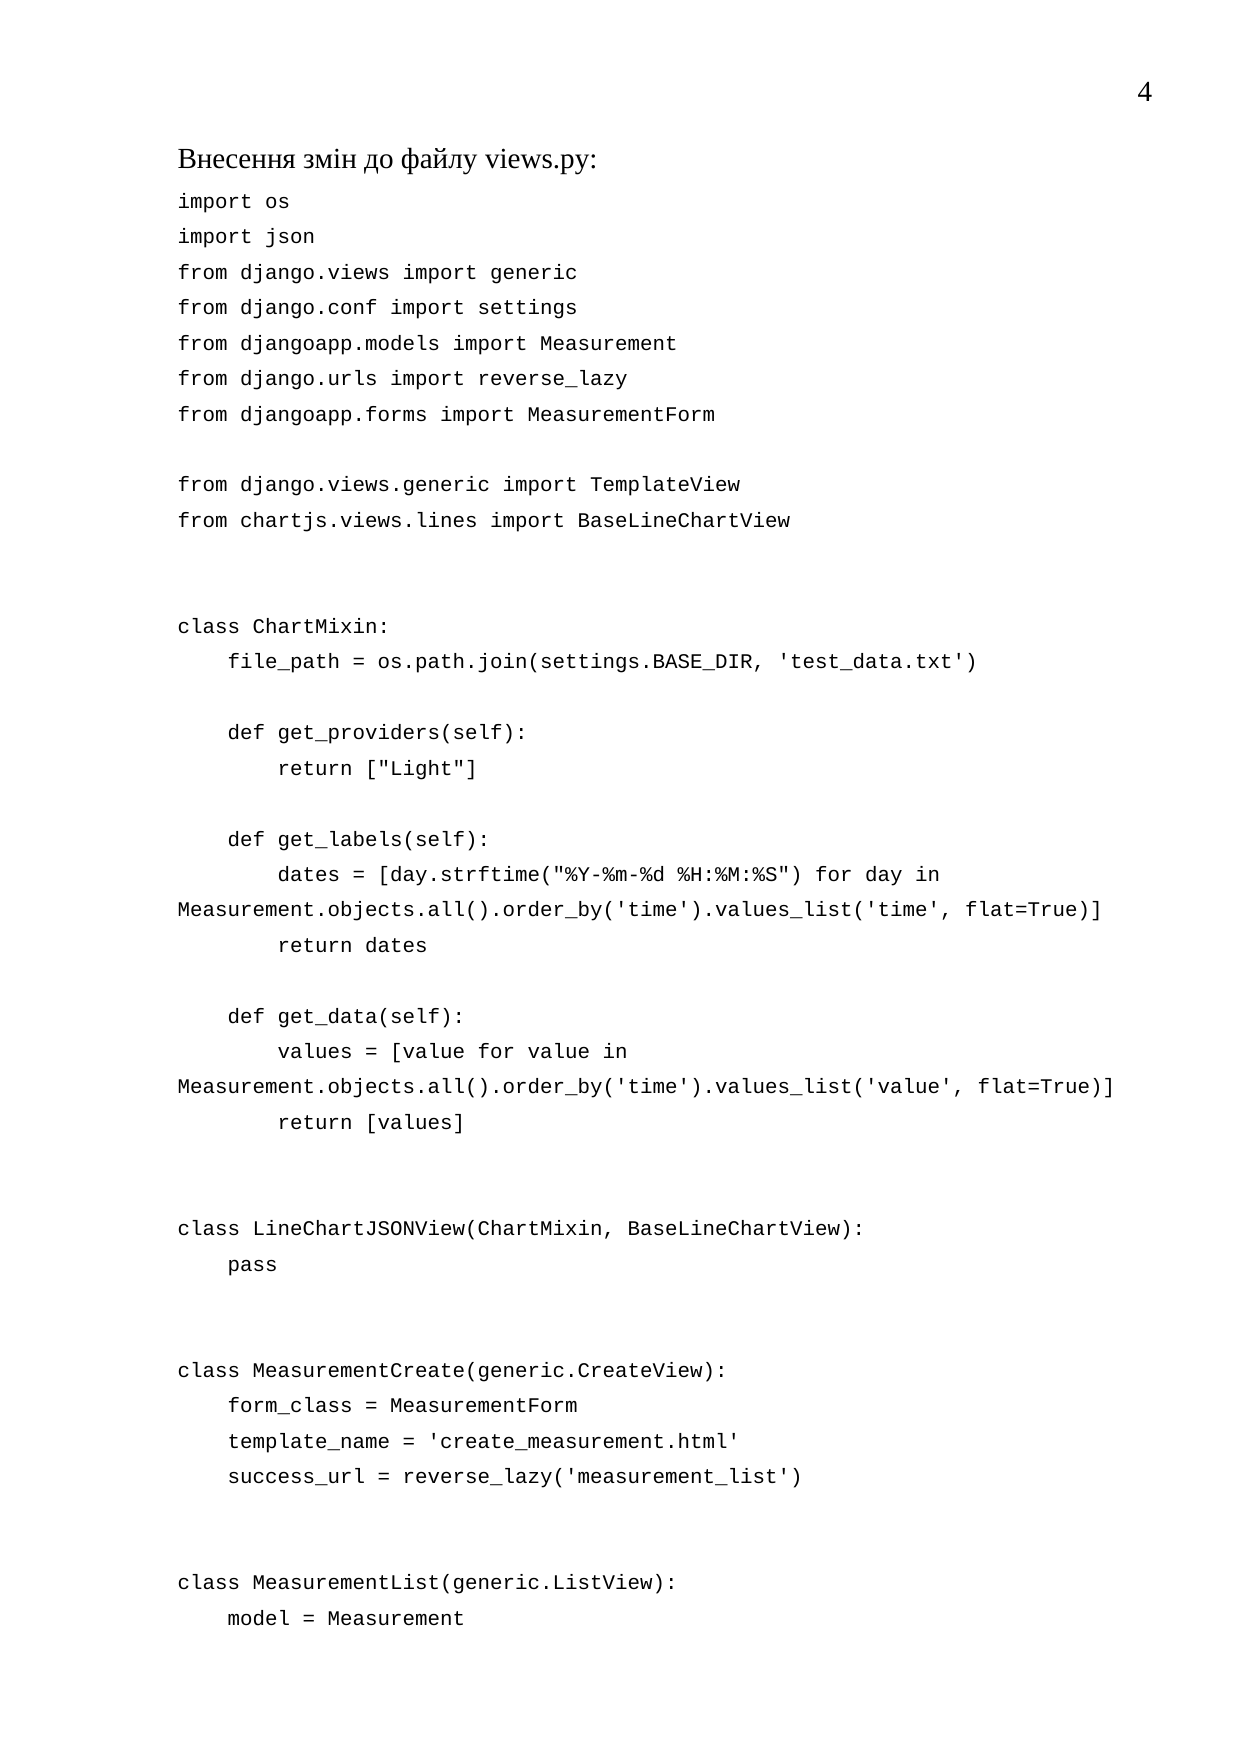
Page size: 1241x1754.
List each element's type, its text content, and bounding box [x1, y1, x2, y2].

text template_name = 'create_measurement.html' [177, 1431, 1152, 1454]
text from django.views import generic [177, 262, 1152, 286]
text class ChartMixin: [177, 616, 1152, 640]
text def get_providers(self): [177, 722, 1152, 746]
text from django.views.generic import TemplateView [177, 474, 1152, 498]
text values = [value for value in Measurement.objects.all().order_by('time').values_list('value', flat=True)] [177, 1041, 1152, 1100]
text def get_labels(self): [177, 829, 1152, 852]
text Внесення змін до файлу views.py: [177, 141, 1152, 174]
text return dates [177, 935, 1152, 958]
text dates = [day.strftime("%Y-%m-%d %H:%M:%S") for day in Measurement.objects.all().order_by('time').values_list('time', flat=True)] [177, 864, 1152, 923]
text from django.urls import reverse_lazy [177, 368, 1152, 392]
text success_url = reverse_lazy('measurement_list') [177, 1466, 1152, 1490]
text class MeasurementList(generic.ListView): [177, 1572, 1152, 1596]
text import os [177, 191, 1152, 215]
text def get_data(self): [177, 1006, 1152, 1029]
text pass [177, 1254, 1152, 1277]
text return [values] [177, 1112, 1152, 1136]
text return ["Light"] [177, 758, 1152, 781]
text from djangoapp.forms import MeasurementForm [177, 404, 1152, 427]
text import json [177, 227, 1152, 250]
text from djangoapp.models import Measurement [177, 333, 1152, 356]
text class LineChartJSONView(ChartMixin, BaseLineChartView): [177, 1218, 1152, 1242]
text from django.conf import settings [177, 297, 1152, 321]
text from chartjs.views.lines import BaseLineChartView [177, 510, 1152, 533]
text model = Measurement [177, 1608, 1152, 1631]
text class MeasurementCreate(generic.CreateView): [177, 1360, 1152, 1383]
text file_path = os.path.join(settings.BASE_DIR, 'test_data.txt') [177, 652, 1152, 675]
text form_class = MeasurementForm [177, 1395, 1152, 1419]
